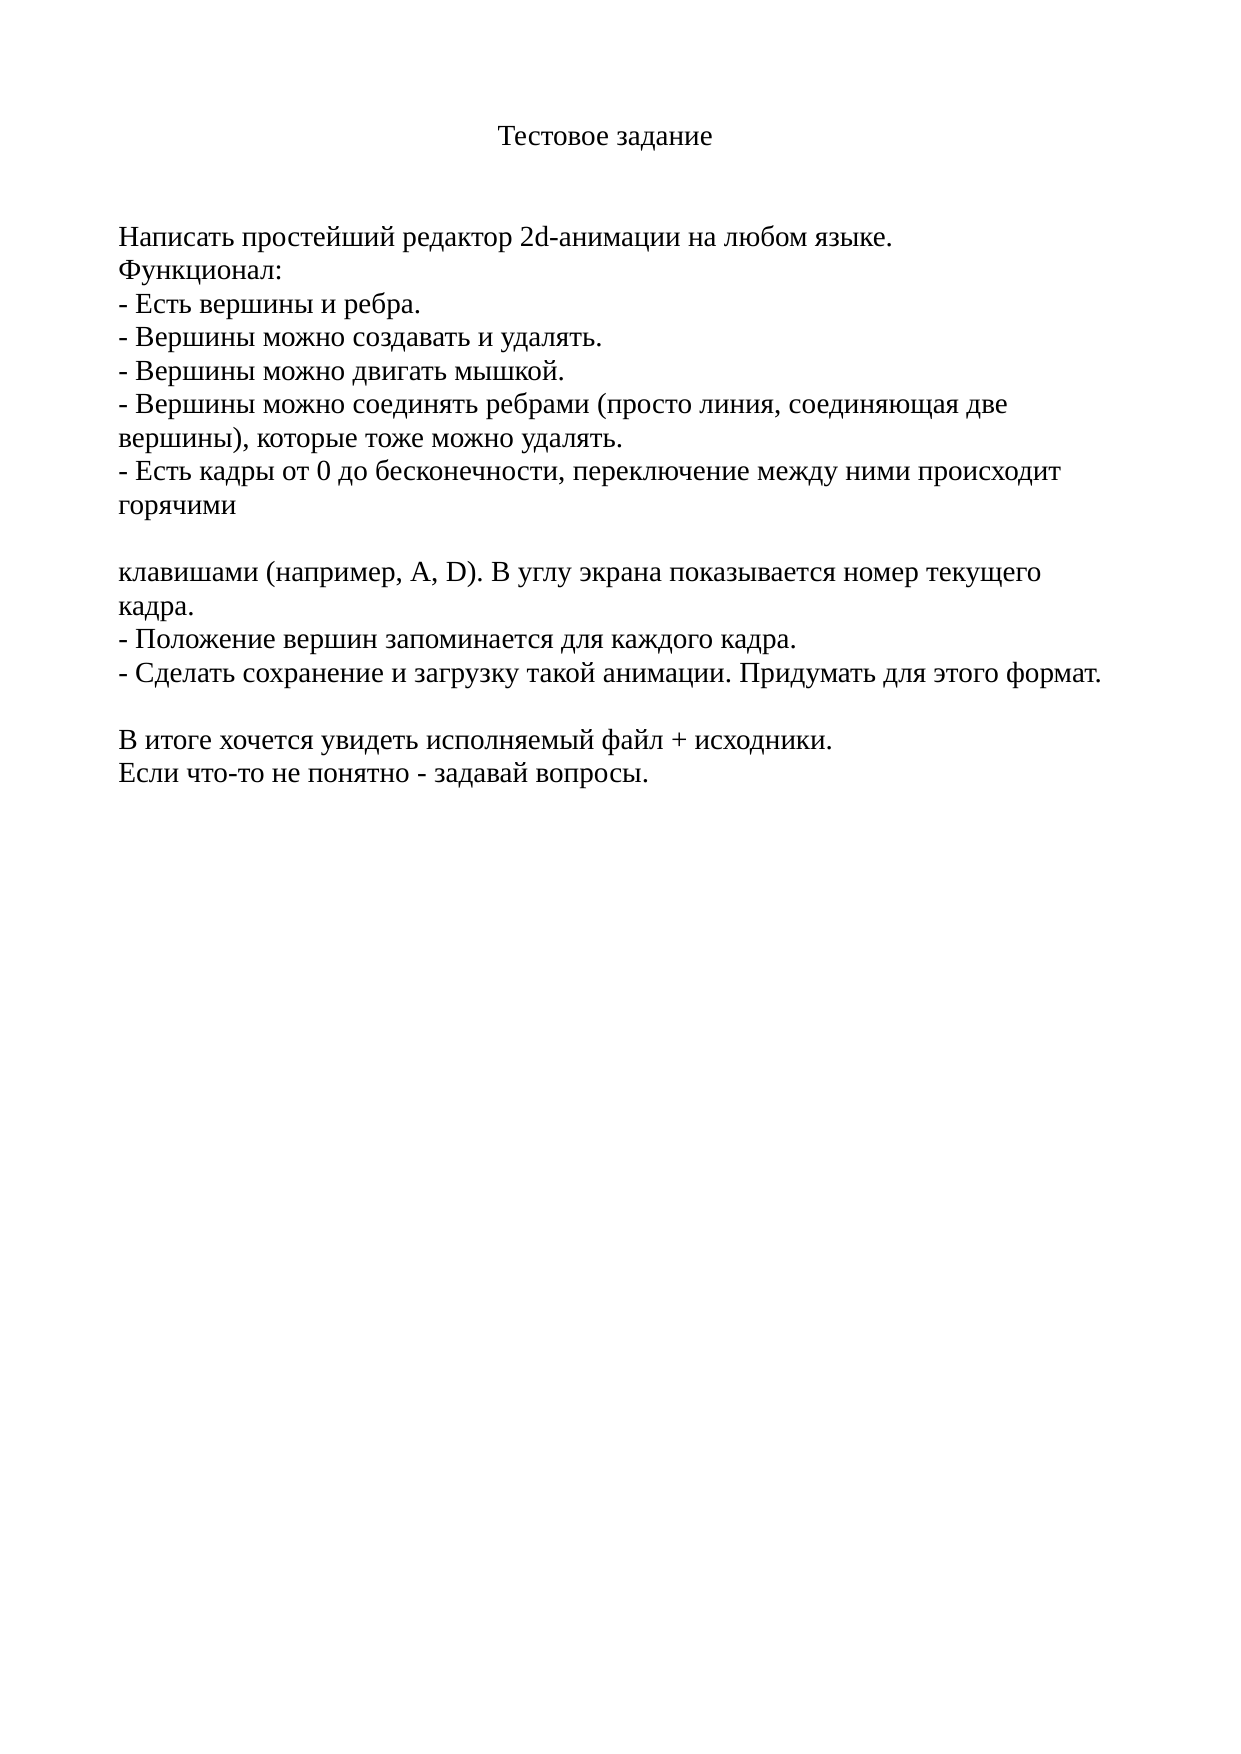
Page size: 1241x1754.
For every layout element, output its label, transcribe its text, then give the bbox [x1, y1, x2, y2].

text В итоге хочется увидеть исполняемый файл + исходники. [118, 722, 1122, 755]
text Написать простейший редактор 2d-анимации на любом языке. [118, 219, 1122, 252]
text Тестовое задание [118, 118, 1122, 152]
text Если что-то не понятно - задавай вопросы. [118, 755, 1122, 789]
text клавишами (например, A, D). В углу экрана показывается номер текущего кадра. [118, 554, 1122, 621]
text - Положение вершин запоминается для каждого кадра. [118, 621, 1122, 655]
text - Сделать сохранение и загрузку такой анимации. Придумать для этого формат. [118, 655, 1122, 688]
text - Есть кадры от 0 до бесконечности, переключение между ними происходит горячими [118, 453, 1122, 521]
text - Вершины можно соединять ребрами (просто линия, соединяющая две вершины), которые тоже можно удалять. [118, 386, 1122, 453]
text - Вершины можно двигать мышкой. [118, 353, 1122, 386]
text Функционал: [118, 252, 1122, 286]
text - Вершины можно создавать и удалять. [118, 319, 1122, 353]
text - Есть вершины и ребра. [118, 286, 1122, 319]
